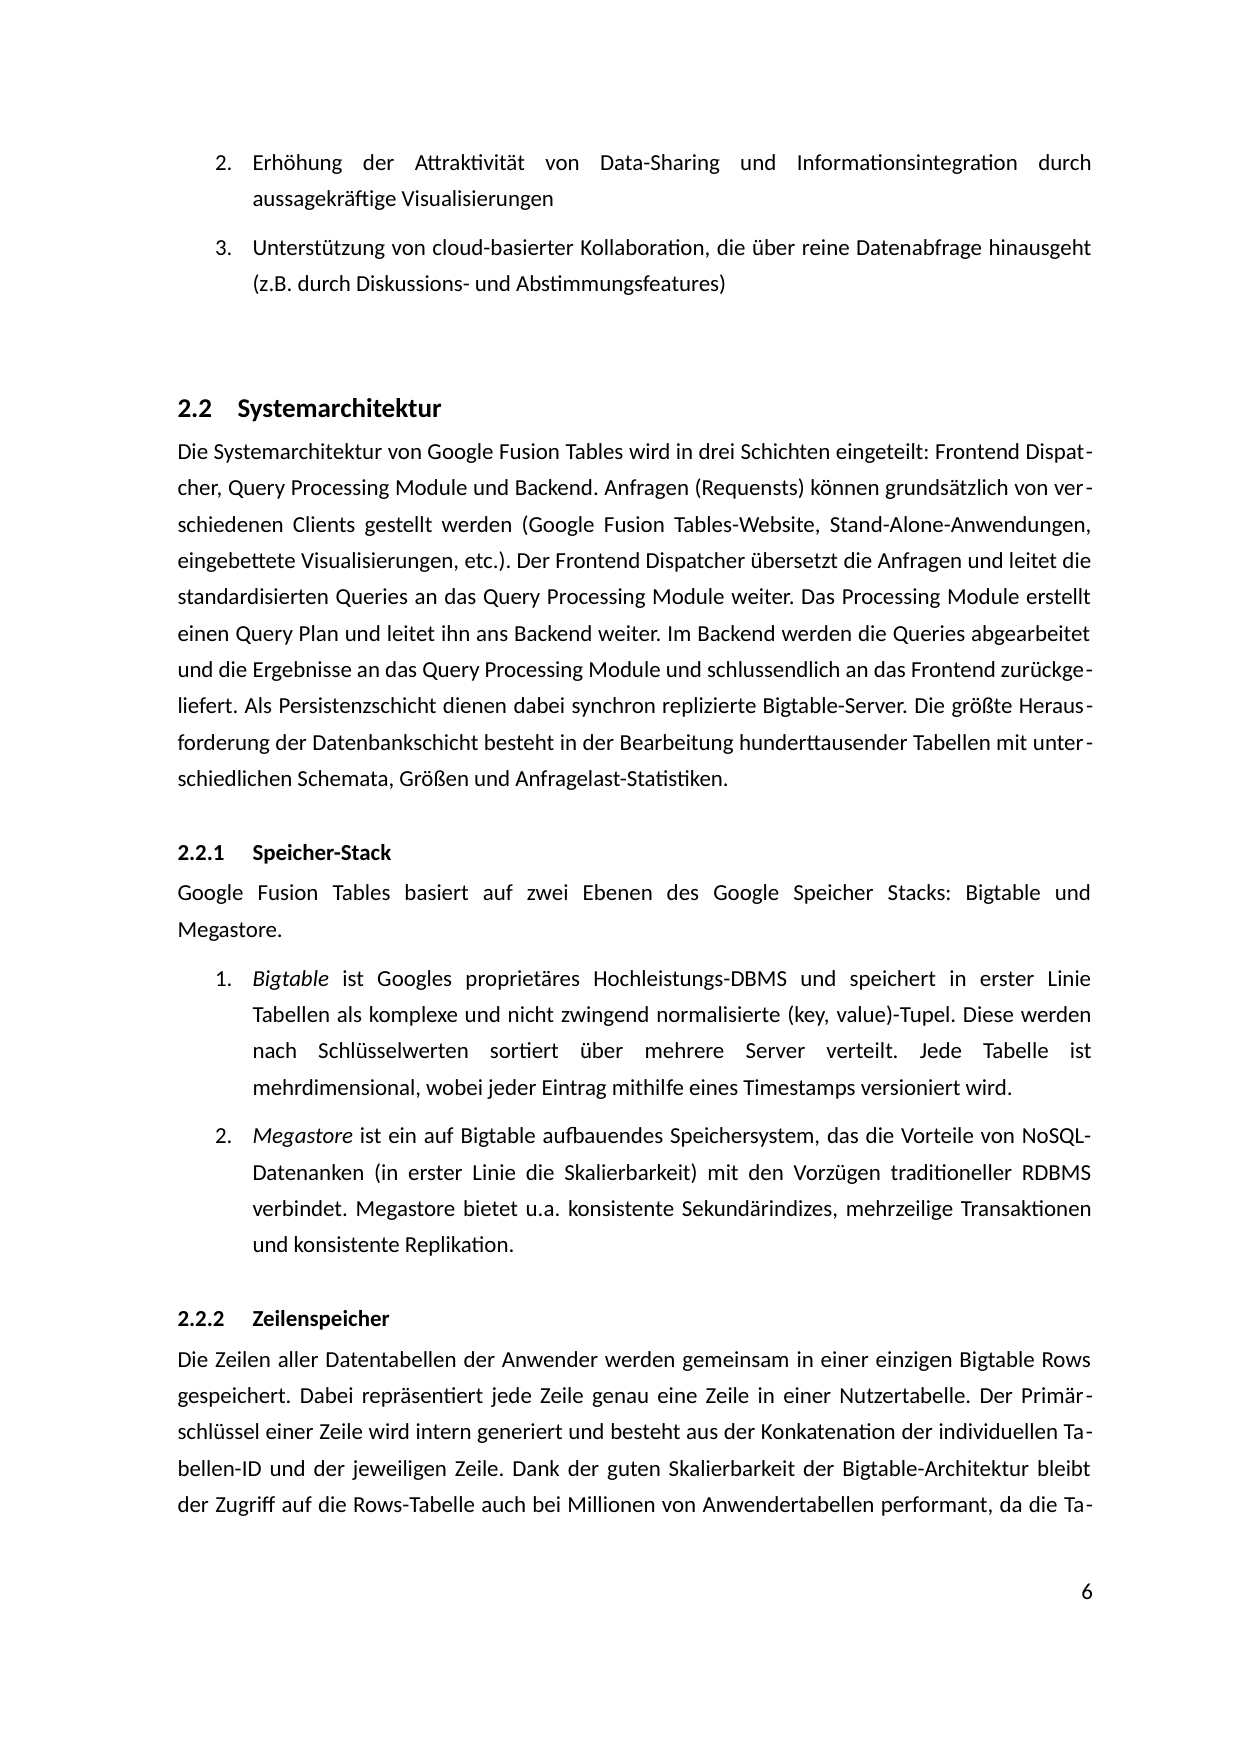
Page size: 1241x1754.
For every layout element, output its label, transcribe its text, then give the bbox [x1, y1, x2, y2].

text Die Zeilen aller Datentabellen der Anwender werden gemeinsam in einer einzigen Bigtable Rows gespeichert. Dabei repräsentiert jede Zeile genau eine Zeile in einer Nutzertabelle. Der Primär­schlüssel einer Zeile wird intern generiert und besteht aus der Konkatenation der individuellen Ta­bellen-ID und der jeweiligen Zeile. Dank der guten Skalierbarkeit der Bigtable-Architektur bleibt der Zugriff auf die Rows-Tabelle auch bei Millionen von Anwendertabellen performant, da die Ta­ [177, 1345, 1093, 1518]
list Megastore ist ein auf Bigtable aufbauendes Speichersystem, das die Vorteile von NoSQL-Datenan­ken (in erster Linie die Skalierbarkeit) mit den Vorzügen traditioneller RDBMS verbindet. Megastore bietet u.a. konsistente Sekundärindizes, mehrzeilige Transaktionen und konsistente Replikation. [215, 1121, 1093, 1258]
subtitle Systemarchitektur [177, 392, 1093, 424]
subtitle Speicher-Stack [177, 838, 1093, 866]
text Die Systemarchitektur von Google Fusion Tables wird in drei Schichten eingeteilt: Frontend Dispat­cher, Query Processing Module und Backend. Anfragen (Requensts) können grundsätzlich von ver­schiedenen Clients gestellt werden (Google Fusion Tables-Website, Stand-Alone-Anwendungen, eingebettete Visualisierungen, etc.). Der Frontend Dispatcher übersetzt die Anfragen und leitet die standardisierten Queries an das Query Processing Module weiter. Das Processing Module erstellt einen Query Plan und leitet ihn ans Backend weiter. Im Backend werden die Queries abgearbeitet und die Ergebnisse an das Query Processing Module und schlussendlich an das Frontend zurückge­liefert. Als Persistenzschicht dienen dabei synchron replizierte Bigtable-Server. Die größte Heraus­forderung der Datenbankschicht besteht in der Bearbeitung hunderttausender Tabellen mit unter­schiedlichen Schemata, Größen und Anfragelast-Statistiken. [177, 437, 1093, 792]
list Unterstützung von cloud-basierter Kollaboration, die über reine Datenabfrage hinausgeht (z.B. durch Diskussions- und Abstimmungsfeatures) [215, 233, 1093, 297]
subtitle Zeilenspeicher [177, 1304, 1093, 1332]
list Erhöhung der Attraktivität von Data-Sharing und Informationsintegration durch aussagekräftige Vi­sualisierungen [215, 148, 1093, 212]
text Google Fusion Tables basiert auf zwei Ebenen des Google Speicher Stacks: Bigtable und Megastore. [177, 878, 1093, 943]
list Bigtable ist Googles proprietäres Hochleistungs-DBMS und speichert in erster Linie Tabellen als komplexe und nicht zwingend normalisierte (key, value)-Tupel. Diese werden nach Schlüsselwerten sortiert über mehrere Server verteilt. Jede Tabelle ist mehrdimensional, wobei jeder Eintrag mithil­fe eines Timestamps versioniert wird. [215, 964, 1093, 1101]
